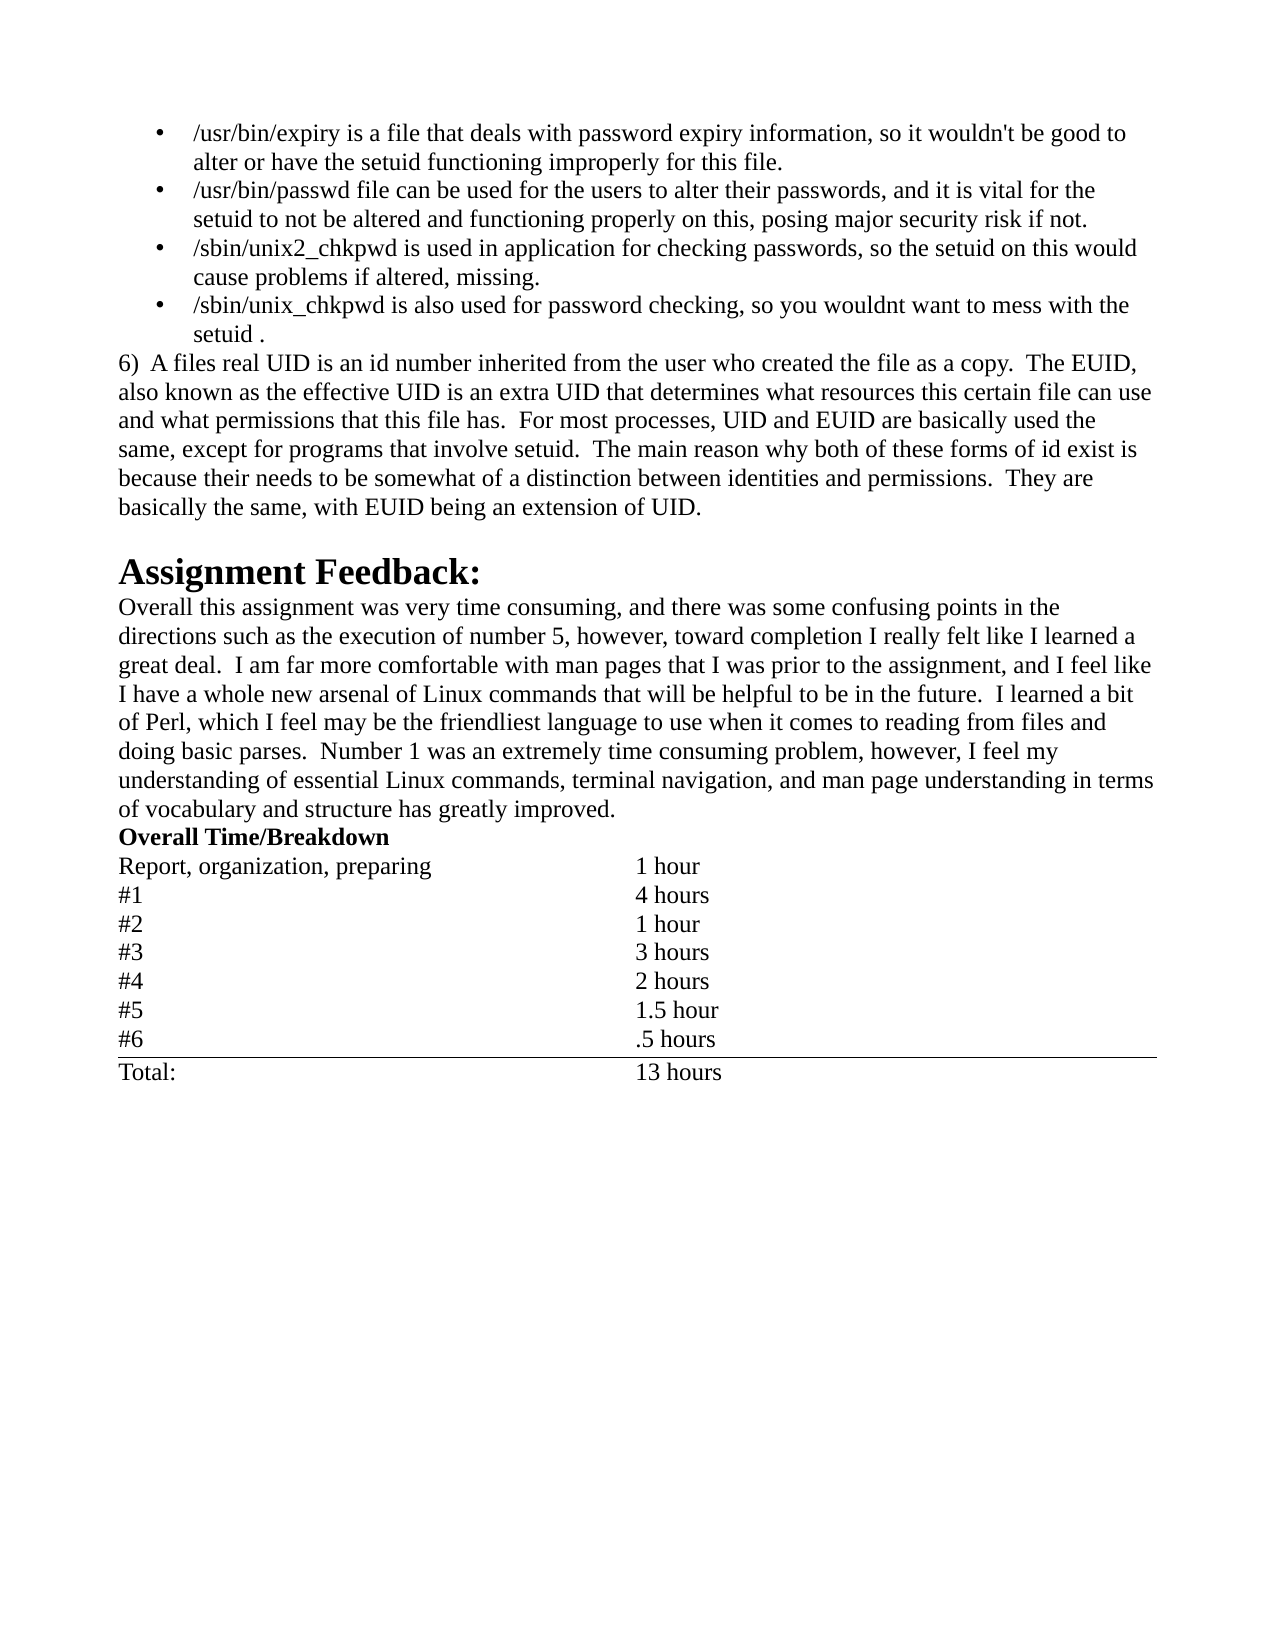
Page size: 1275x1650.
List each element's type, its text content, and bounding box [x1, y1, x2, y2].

text 6) A files real UID is an id number inherited from the user who created the file as a copy. The EUID, also known as the effective UID is an extra UID that determines what resources this certain file can use and what permissions that this file has. For most processes, UID and EUID are basically used the same, except for programs that involve setuid. The main reason why both of these forms of id exist is because their needs to be somewhat of a distinction between identities and permissions. They are basically the same, with EUID being an extension of UID. [118, 348, 1157, 521]
text Overall Time/Breakdown [118, 822, 1157, 851]
text Report, organization, preparing 1 hour [118, 851, 1157, 880]
text Total: 13 hours [118, 1058, 1157, 1086]
text #4 2 hours [118, 966, 1157, 995]
text Assignment Feedback: Overall this assignment was very time consuming, and there was some confusing points in the directions such as the execution of number 5, however, toward completion I really felt like I learned a great deal. I am far more comfortable with man pages that I was prior to the assignment, and I feel like I have a whole new arsenal of Linux commands that will be helpful to be in the future. I learned a bit of Perl, which I feel may be the friendliest language to use when it comes to reading from files and doing basic parses. Number 1 was an extremely time consuming problem, however, I feel my understanding of essential Linux commands, terminal navigation, and man page understanding in terms of vocabulary and structure has greatly improved. [118, 549, 1157, 822]
text #1 4 hours [118, 880, 1157, 909]
text #5 1.5 hour [118, 995, 1157, 1024]
text #6 .5 hours [118, 1024, 1157, 1057]
list /usr/bin/expiry is a file that deals with password expiry information, so it wouldn't be good to alter or have the setuid functioning improperly for this file. [156, 118, 1157, 176]
list /sbin/unix2_chkpwd is used in application for checking passwords, so the setuid on this would cause problems if altered, missing. [156, 233, 1157, 291]
list /sbin/unix_chkpwd is also used for password checking, so you wouldnt want to mess with the setuid . [156, 291, 1157, 348]
list /usr/bin/passwd file can be used for the users to alter their passwords, and it is vital for the setuid to not be altered and functioning properly on this, posing major security risk if not. [156, 176, 1157, 233]
text #2 1 hour [118, 909, 1157, 937]
text #3 3 hours [118, 937, 1157, 966]
